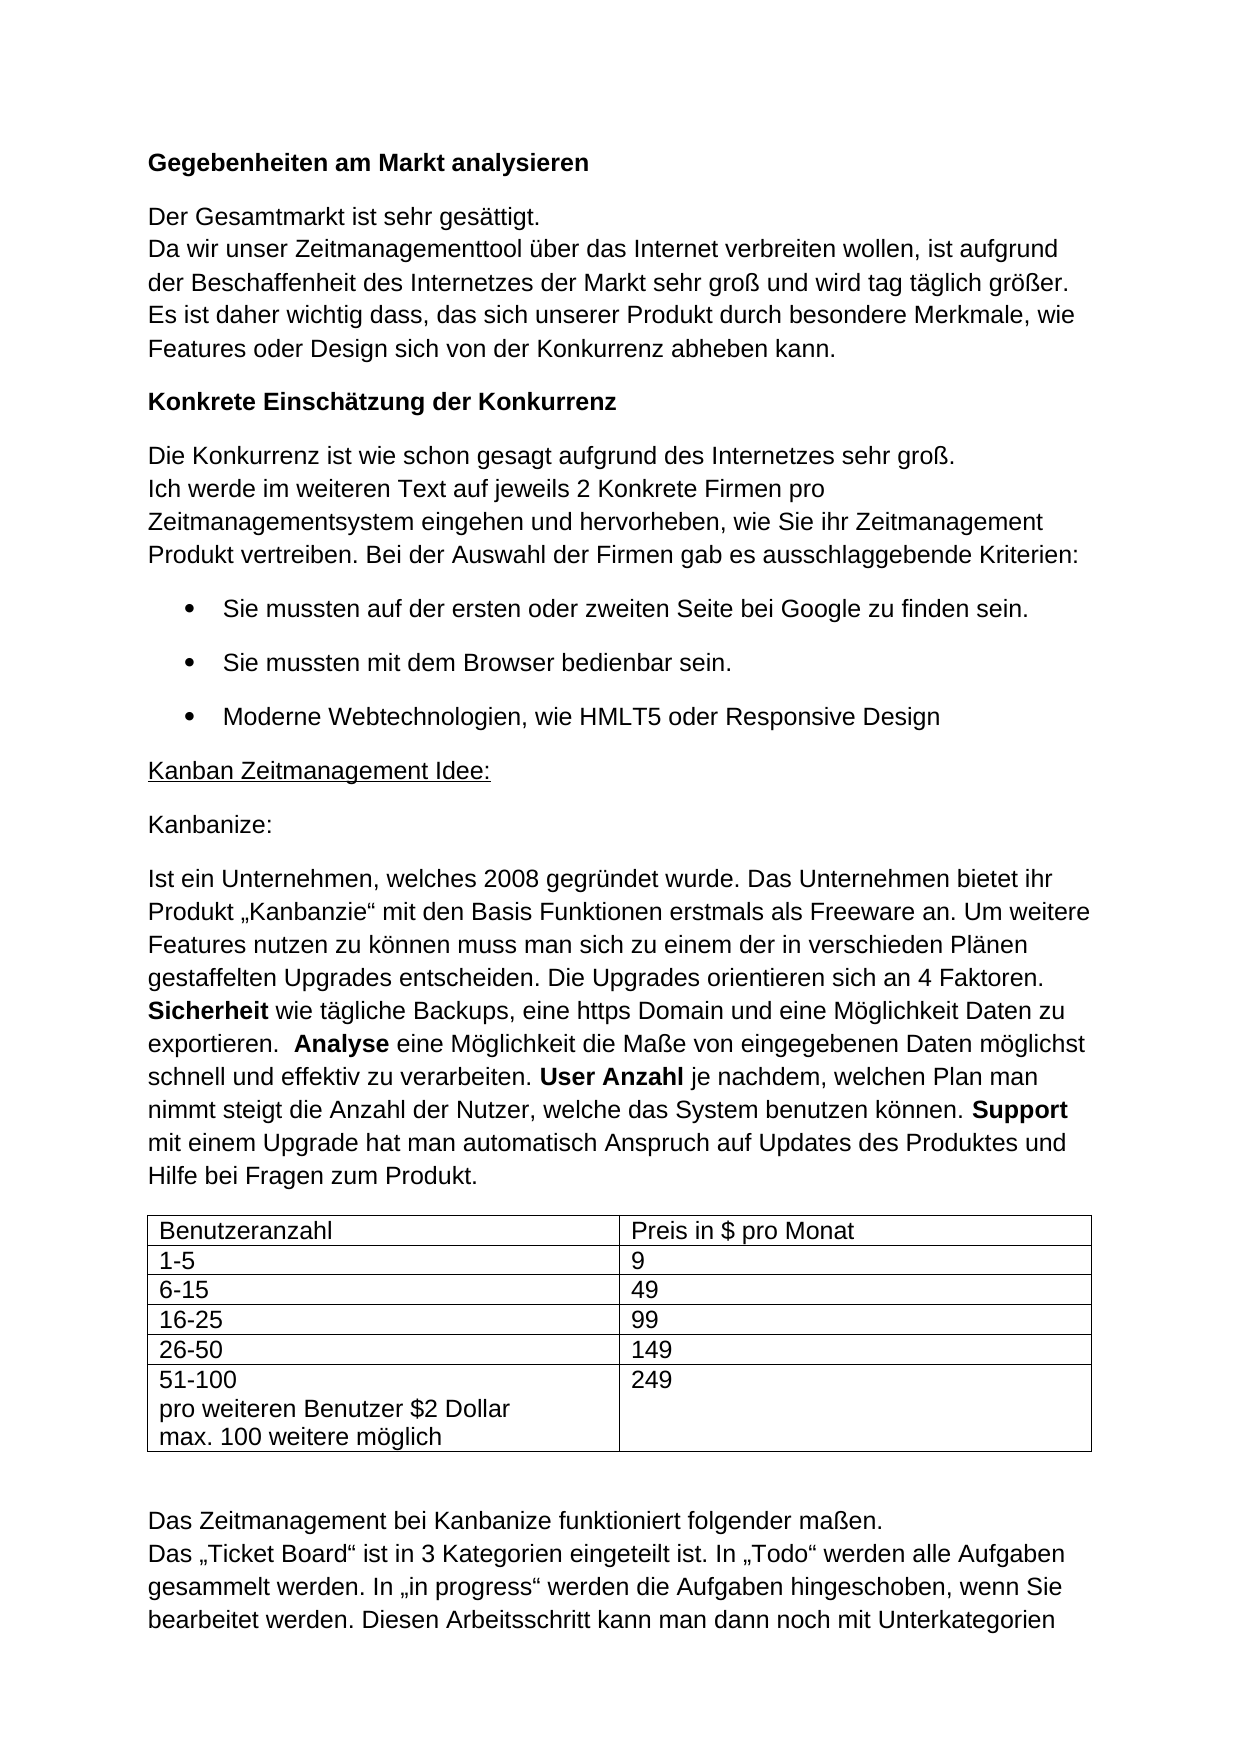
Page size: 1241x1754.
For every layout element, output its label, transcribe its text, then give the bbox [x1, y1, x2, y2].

text Kanban Zeitmanagement Idee: [148, 756, 1093, 785]
text Die Konkurrenz ist wie schon gesagt aufgrund des Internetzes sehr groß. Ich werde im weiteren Text auf jeweils 2 Konkrete Firmen pro Zeitmanagementsystem eingehen und hervorheben, wie Sie ihr Zeitmanagement Produkt vertreiben. Bei der Auswahl der Firmen gab es ausschlaggebende Kriterien: [148, 441, 1093, 569]
table_cell 99 [620, 1305, 1091, 1334]
text Ist ein Unternehmen, welches 2008 gegründet wurde. Das Unternehmen bietet ihr Produkt „Kanbanzie“ mit den Basis Funktionen erstmals als Freeware an. Um weitere Features nutzen zu können muss man sich zu einem der in verschieden Plänen gestaffelten Upgrades entscheiden. Die Upgrades orientieren sich an 4 Faktoren. Sicherheit wie tägliche Backups, eine https Domain und eine Möglichkeit Daten zu exportieren. Analyse eine Möglichkeit die Maße von eingegebenen Daten möglichst schnell und effektiv zu verarbeiten. User Anzahl je nachdem, welchen Plan man nimmt steigt die Anzahl der Nutzer, welche das System benutzen können. Support mit einem Upgrade hat man automatisch Anspruch auf Updates des Produktes und Hilfe bei Fragen zum Produkt. [148, 864, 1093, 1190]
table_header Preis in $ pro Monat [620, 1216, 1091, 1244]
table_header Benutzeranzahl [148, 1216, 619, 1244]
table_cell 26-50 [148, 1335, 619, 1364]
table_cell 51-100 pro weiteren Benutzer $2 Dollar max. 100 weitere möglich [148, 1365, 619, 1451]
table_cell 149 [620, 1335, 1091, 1364]
text Kanbanize: [148, 810, 1093, 839]
table_cell 16-25 [148, 1305, 619, 1334]
text Gegebenheiten am Markt analysieren [148, 148, 1093, 176]
text Der Gesamtmarkt ist sehr gesättigt. Da wir unser Zeitmanagementtool über das Internet verbreiten wollen, ist aufgrund der Beschaffenheit des Internetzes der Markt sehr groß und wird tag täglich größer. Es ist daher wichtig dass, das sich unserer Produkt durch besondere Merkmale, wie Features oder Design sich von der Konkurrenz abheben kann. [148, 201, 1093, 362]
table_cell 9 [620, 1246, 1091, 1274]
text Das Zeitmanagement bei Kanbanize funktioniert folgender maßen. Das „Ticket Board“ ist in 3 Kategorien eingeteilt ist. In „Todo“ werden alle Aufgaben gesammelt werden. In „in progress“ werden die Aufgaben hingeschoben, wenn Sie bearbeitet werden. Diesen Arbeitsschritt kann man dann noch mit Unterkategorien [148, 1506, 1093, 1634]
text Konkrete Einschätzung der Konkurrenz [148, 387, 1093, 416]
list Sie mussten auf der ersten oder zweiten Seite bei Google zu finden sein. [185, 594, 1093, 623]
table_cell 249 [620, 1365, 1091, 1451]
list Moderne Webtechnologien, wie HMLT5 oder Responsive Design [185, 702, 1093, 731]
table_cell 1-5 [148, 1246, 619, 1274]
table_cell 49 [620, 1275, 1091, 1304]
table_cell 6-15 [148, 1275, 619, 1304]
list Sie mussten mit dem Browser bedienbar sein. [185, 648, 1093, 677]
